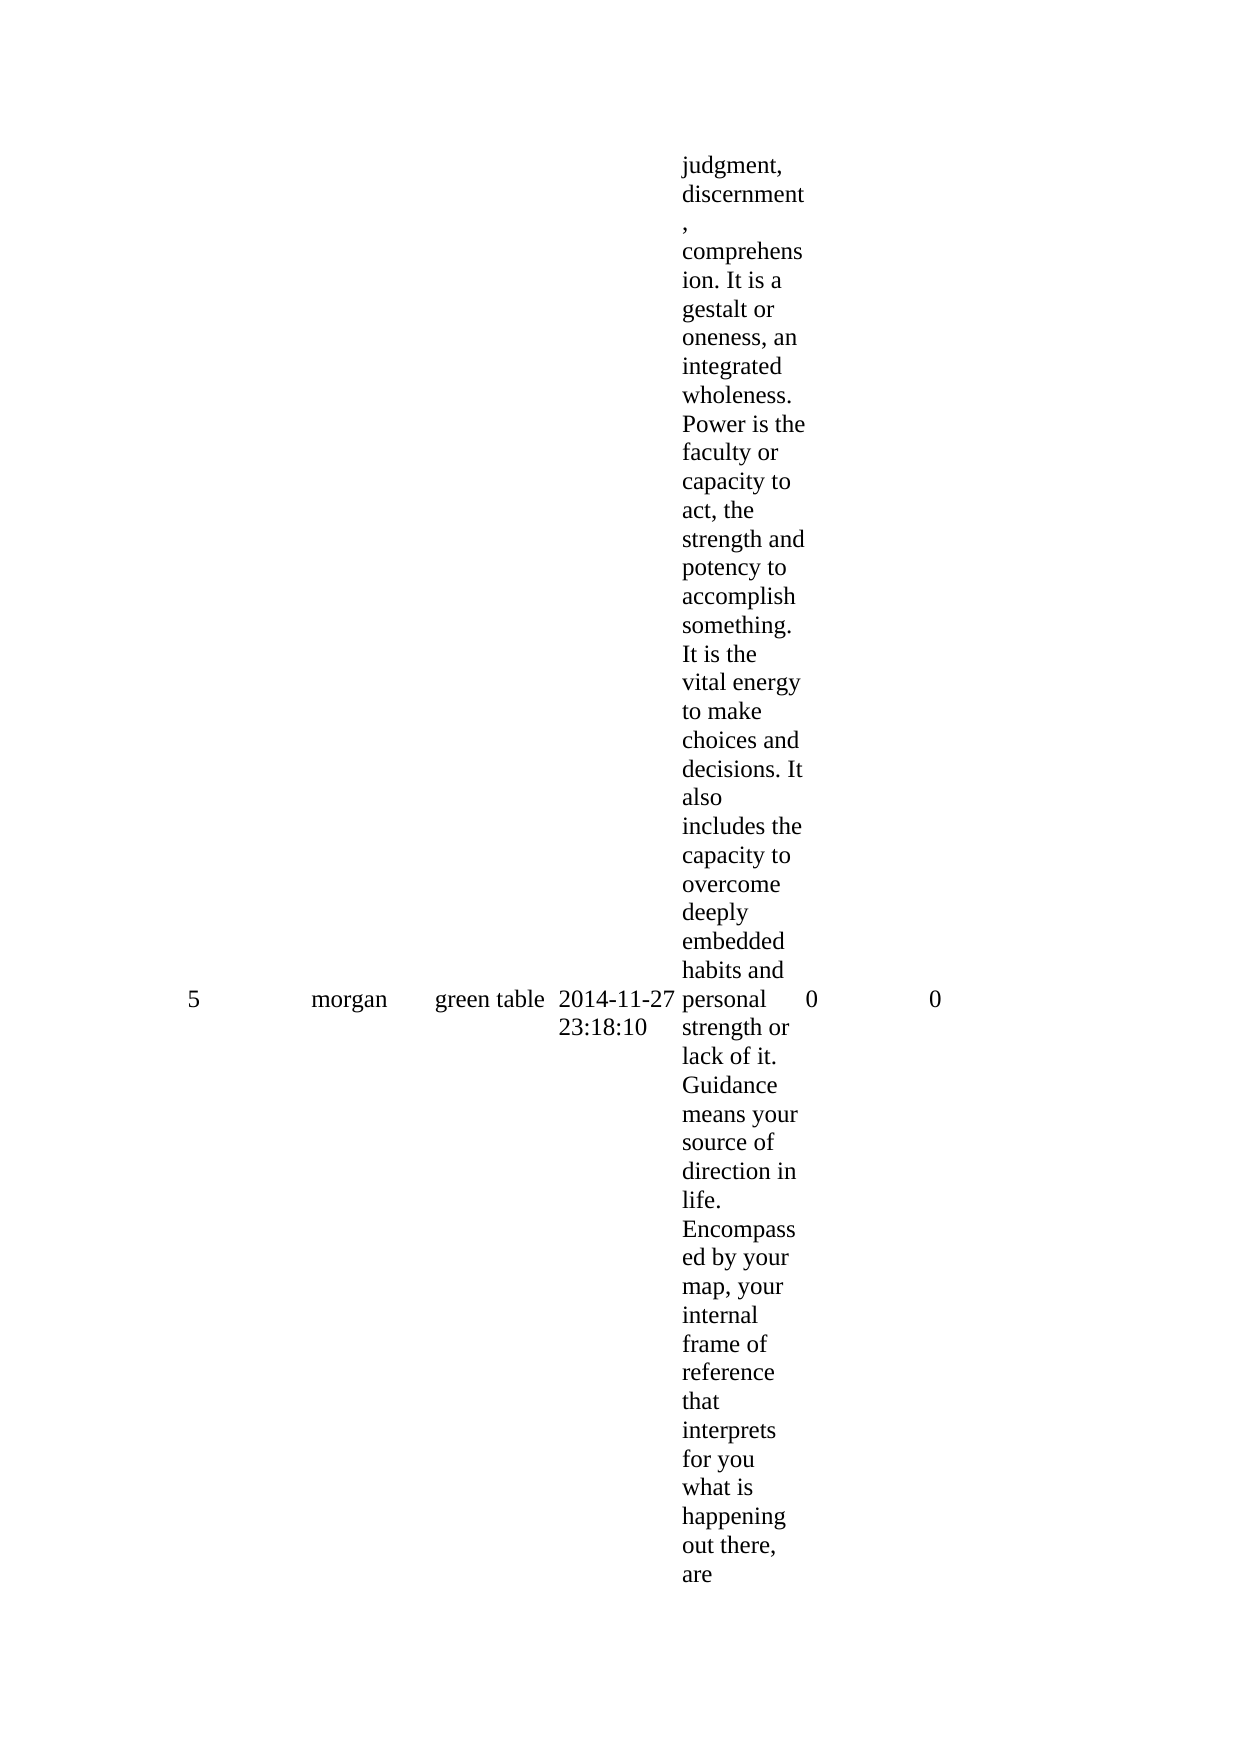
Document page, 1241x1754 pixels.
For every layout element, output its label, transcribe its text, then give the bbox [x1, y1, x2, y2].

table_cell judgment, discernment, comprehension. It is a gestalt or oneness, an integrated wholeness. Power is the faculty or capacity to act, the strength and potency to accomplish something. It is the vital energy to make choices and decisions. It also includes the capacity to overcome deeply embedded habits and [682, 150, 805, 984]
table_cell 0 [929, 984, 1053, 1587]
table_cell morgan [311, 984, 434, 1587]
table_cell 0 [805, 984, 929, 1587]
table_cell personal strength or lack of it. Guidance means your source of direction in life. Encompassed by your map, your internal frame of reference that interprets for you what is happening out there, are [682, 984, 805, 1587]
table_cell [805, 150, 929, 984]
table_cell 2014-11-27 23:18:10 [558, 984, 682, 1587]
table_cell [929, 150, 1053, 984]
table_cell [311, 150, 434, 984]
table_cell [435, 150, 558, 984]
table_cell [558, 150, 682, 984]
table_cell 5 [188, 984, 311, 1587]
table_cell [188, 150, 311, 984]
table_cell green table [435, 984, 558, 1587]
